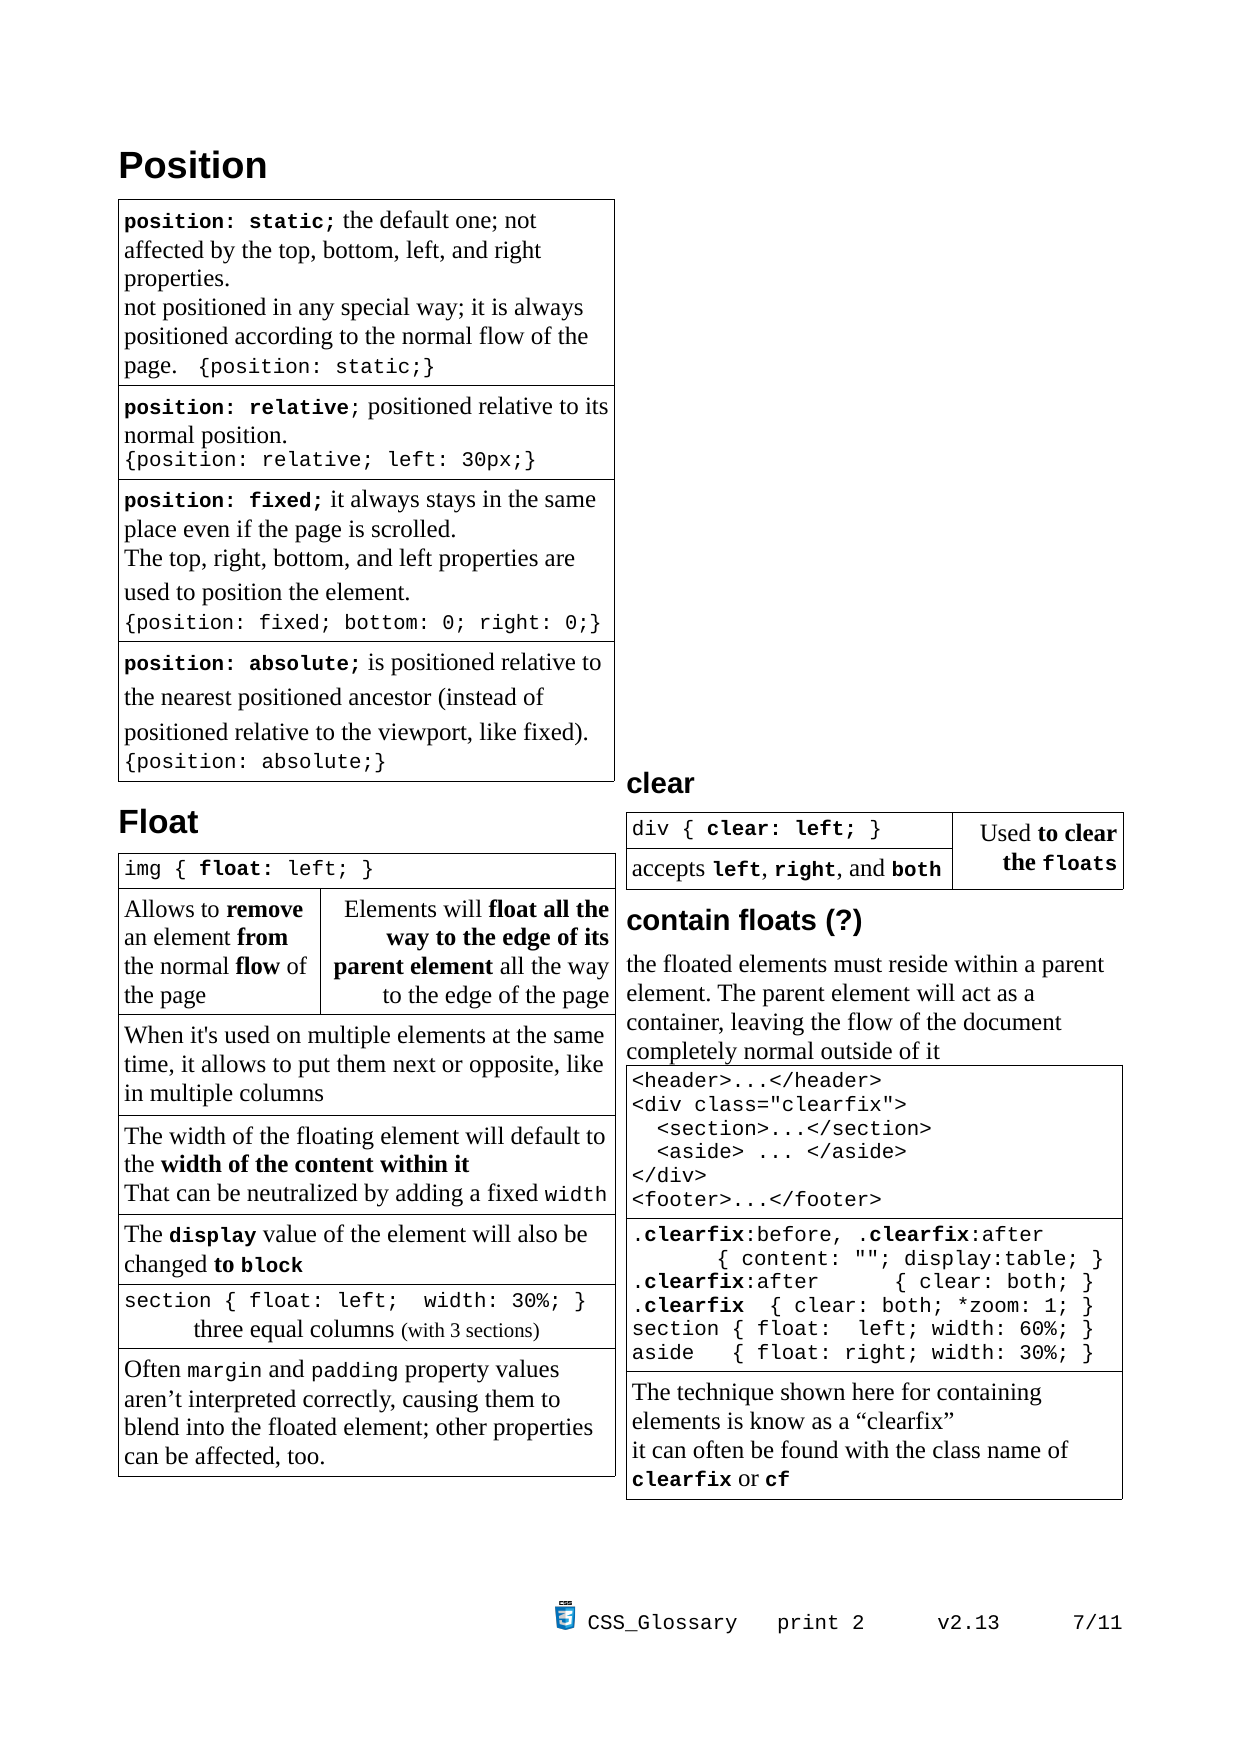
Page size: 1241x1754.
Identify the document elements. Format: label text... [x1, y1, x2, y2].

table_header Used to clear the floats [953, 813, 1123, 889]
subtitle clear [626, 766, 1122, 800]
table_cell Elements will float all the way to the edge of its parent element all the way to the edge of the page [321, 889, 615, 1014]
text the floated elements must reside within a parent element. The parent element will act as a container, leaving the flow of the document completely normal outside of it [626, 949, 1122, 1064]
table_cell Often margin and padding property values aren’t interpreted correctly, causing them to blend into the floated element; other properties can be affected, too. [119, 1349, 615, 1476]
table_header position: static; the default one; not affected by the top, bottom, left, and right properties. not positioned in any special way; it is always positioned according to the normal flow of the page. {position: static;} [119, 200, 614, 385]
table_cell accepts left, right, and both [627, 849, 952, 889]
table_cell position: fixed; it always stays in the same place even if the page is scrolled. The top, right, bottom, and left properties are used to position the element. {position: fixed; bottom: 0; right: 0;} [119, 480, 614, 641]
subtitle Float [118, 801, 614, 840]
table_header <header>...</header> <div class="clearfix"> <section>...</section> <aside> ... </aside> </div> <footer>...</footer> [627, 1066, 1122, 1218]
picture [555, 1601, 575, 1630]
table_cell .clearfix:before, .clearfix:after { content: ""; display:table; } .clearfix:after { clear: both; } .clearfix { clear: both; *zoom: 1; } section { float: left; width: 60%; } aside { float: right; width: 30%; } [627, 1219, 1122, 1371]
table_cell The technique shown here for containing elements is know as a “clearfix” it can often be found with the class name of clearfix or cf [627, 1372, 1122, 1499]
table_cell Allows to remove an element from the normal flow of the page [119, 889, 320, 1014]
subtitle Position [118, 143, 614, 187]
table_cell When it's used on multiple elements at the same time, it allows to put them next or opposite, like in multiple columns [119, 1015, 615, 1115]
table_header div { clear: left; } [627, 813, 952, 847]
table_cell section { float: left; width: 30%; } three equal columns (with 3 sections) [119, 1285, 615, 1348]
table_header img { float: left; } [119, 854, 615, 888]
table_cell position: relative; positioned relative to its normal position. {position: relative; left: 30px;} [119, 386, 614, 478]
table_cell The width of the floating element will default to the width of the content within it That can be neutralized by adding a fixed width [119, 1116, 615, 1213]
subtitle contain floats (?) [626, 903, 1122, 937]
table_cell position: absolute; is positioned relative to the nearest positioned ancestor (instead of positioned relative to the viewport, like fixed). {position: absolute;} [119, 642, 614, 781]
table_cell The display value of the element will also be changed to block [119, 1215, 615, 1284]
